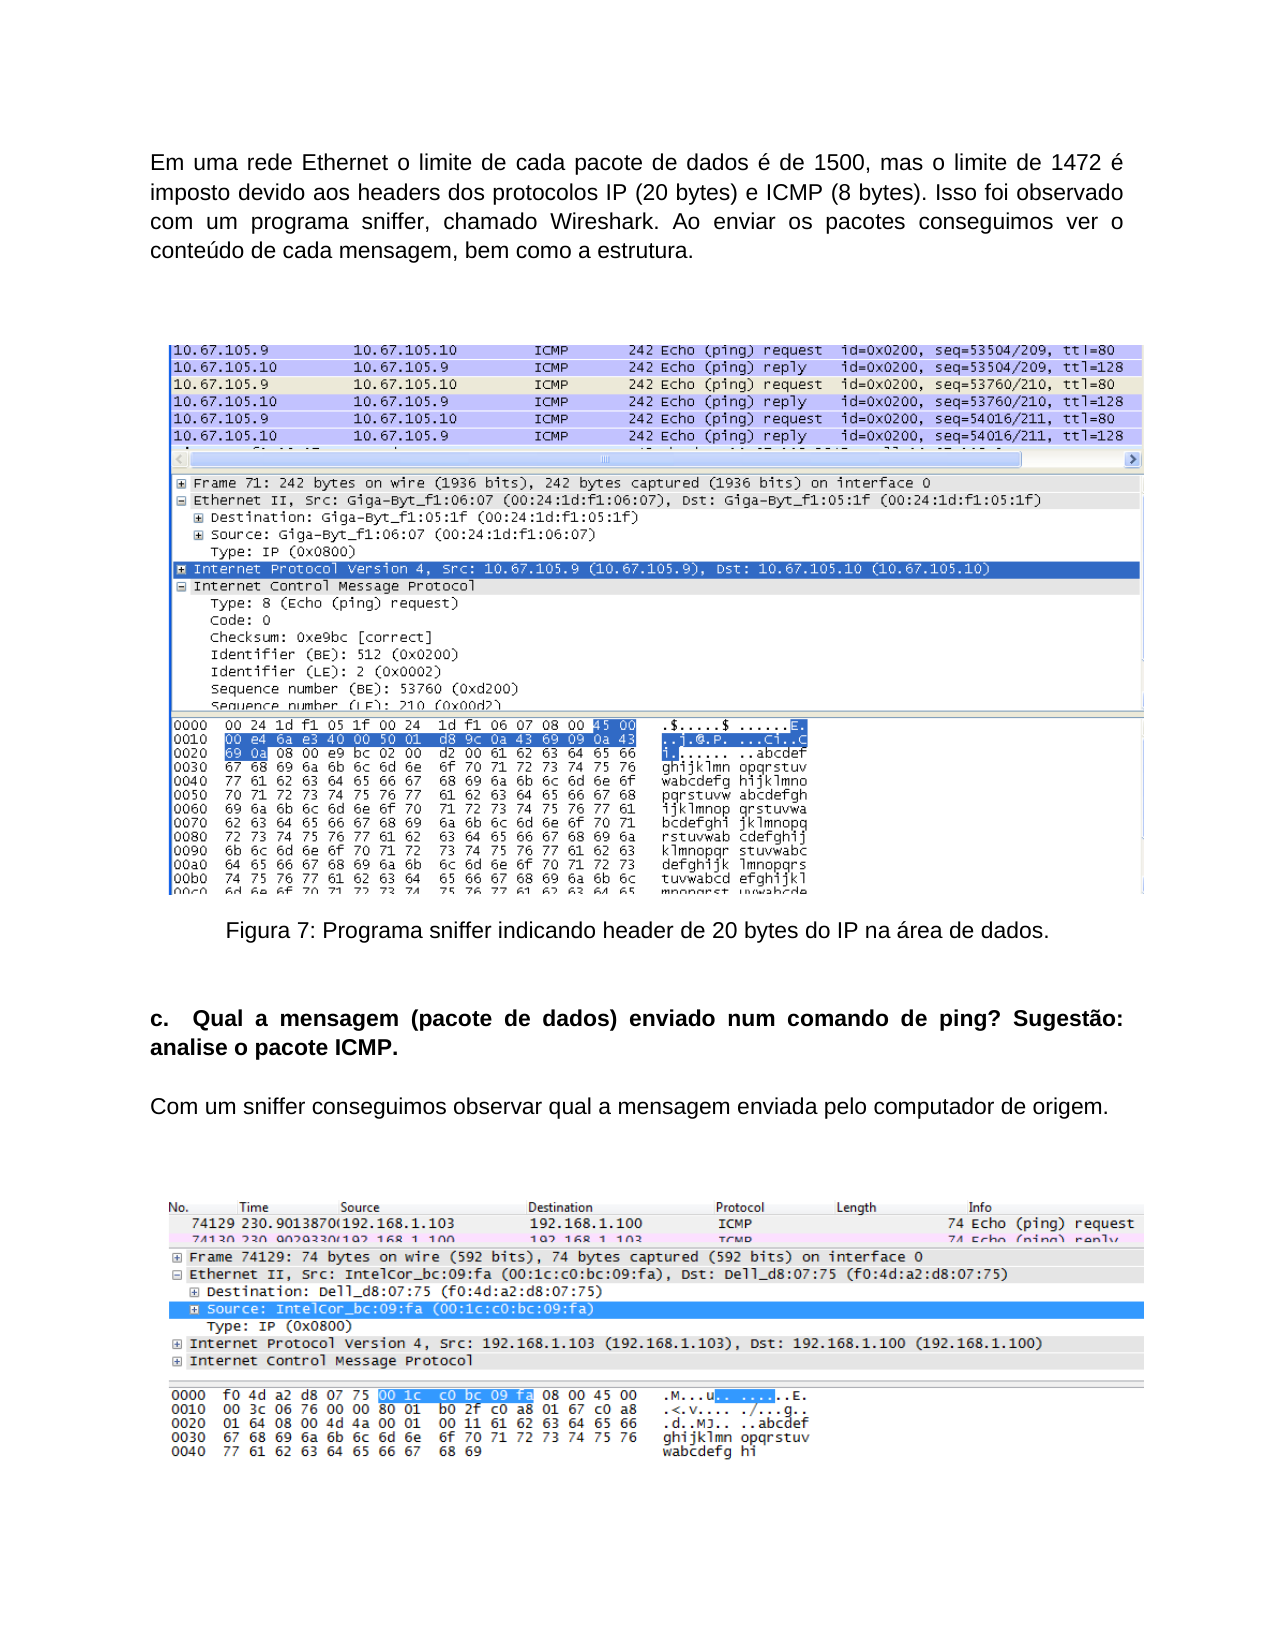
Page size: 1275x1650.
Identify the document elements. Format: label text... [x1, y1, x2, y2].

text c. Qual a mensagem (pacote de dados) enviado num comando de ping? Sugestão: analise o pacote ICMP. [150, 1006, 1125, 1061]
text Com um sniffer conseguimos observar qual a mensagem enviada pelo computador de origem. [150, 1094, 1125, 1119]
picture [168, 345, 1144, 895]
text Em uma rede Ethernet o limite de cada pacote de dados é de 1500, mas o limite de 1472 é imposto devido aos headers dos protocolos IP (20 bytes) e ICMP (8 bytes). Isso foi observado com um programa sniffer, chamado Wireshark. Ao enviar os pacotes conseguimos ver o conteúdo de cada mensagem, bem como a estrutura. [150, 150, 1125, 264]
text Figura 7: Programa sniffer indicando header de 20 bytes do IP na área de dados. [150, 917, 1125, 943]
picture [168, 1200, 1144, 1468]
